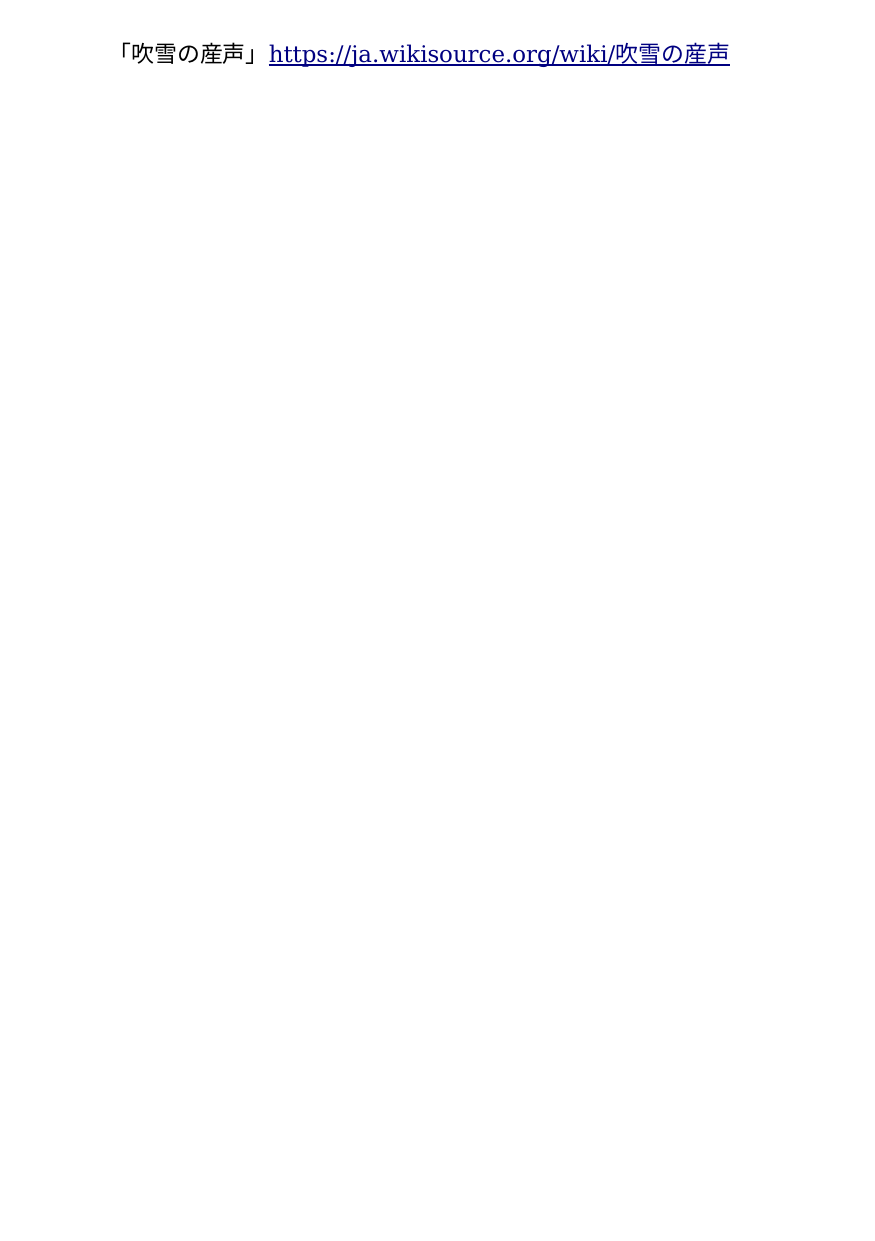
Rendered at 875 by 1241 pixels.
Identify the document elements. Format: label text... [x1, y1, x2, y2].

text 「吹雪の産声」https://ja.wikisource.org/wiki/吹雪の産声 [72, 36, 802, 69]
